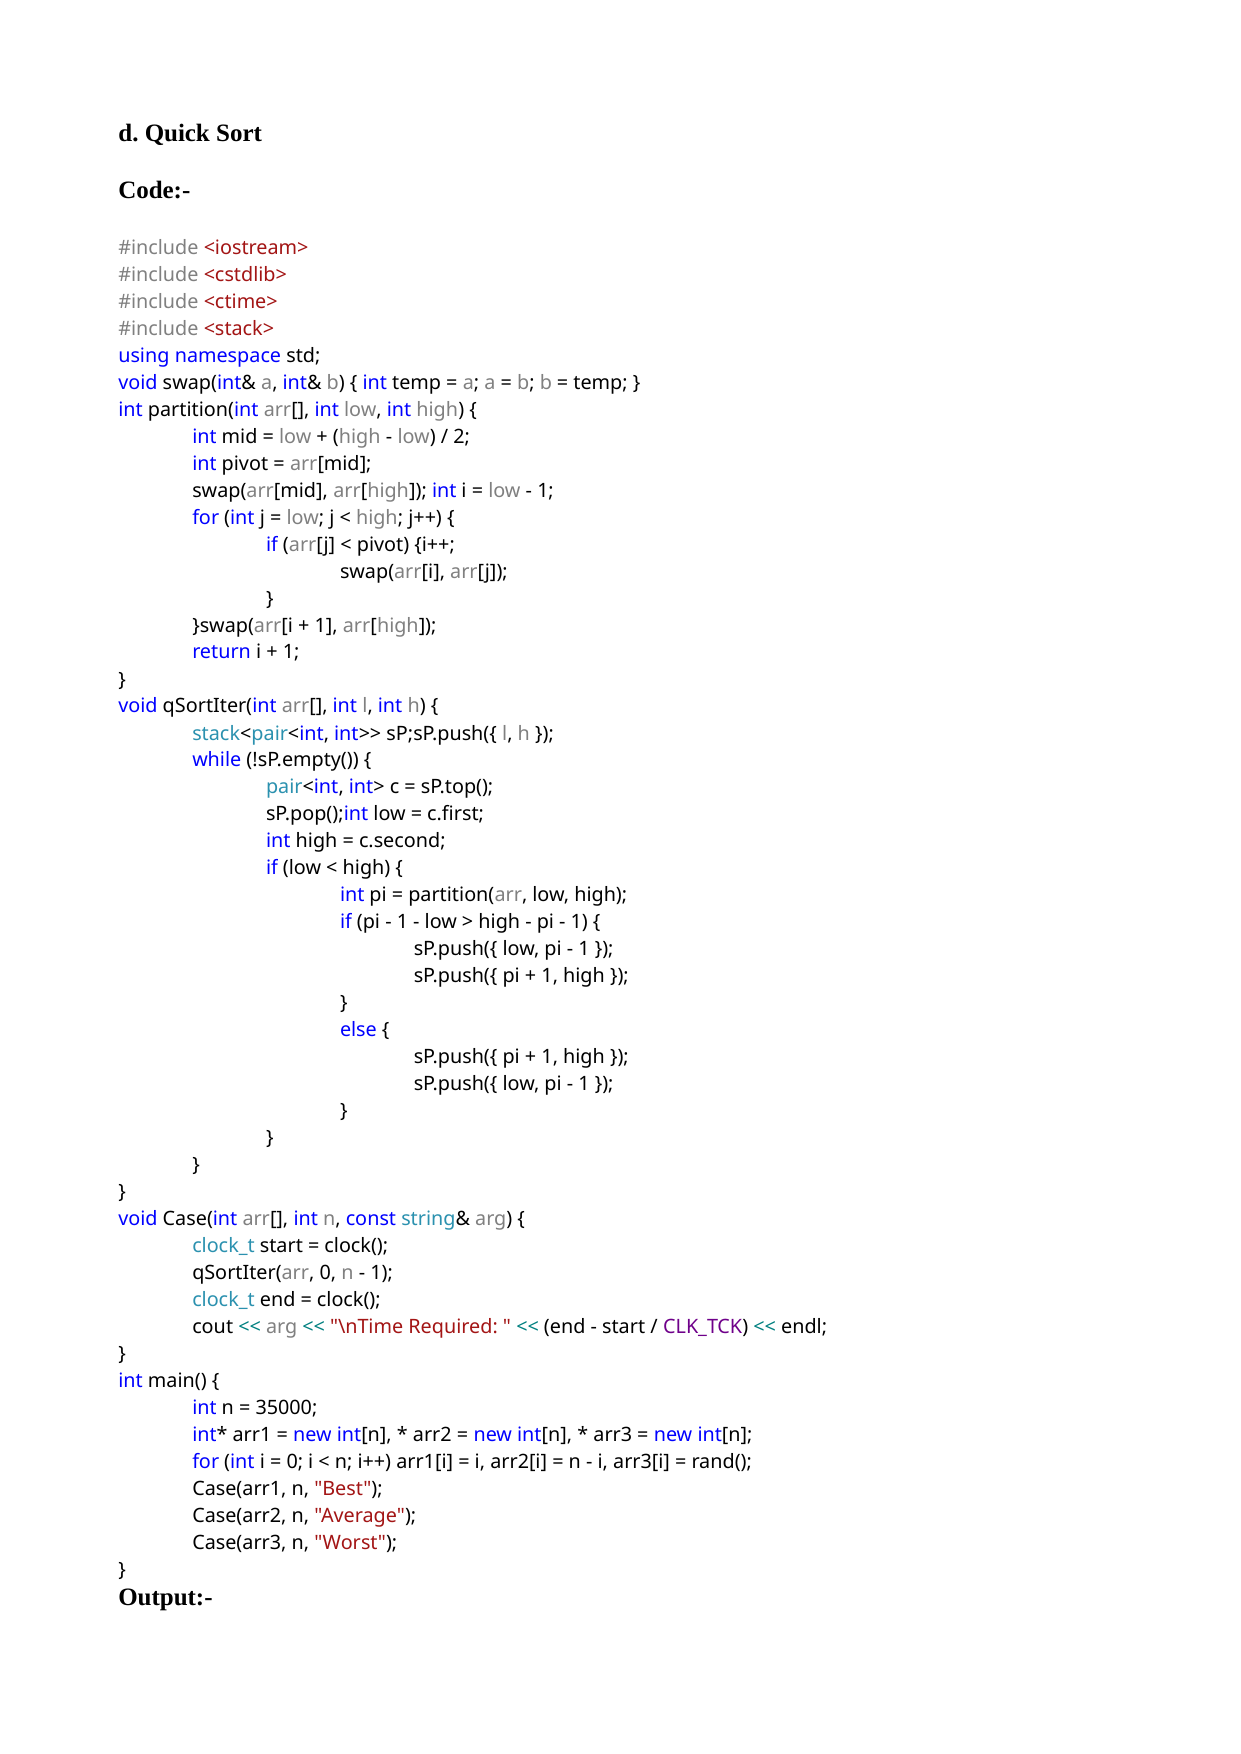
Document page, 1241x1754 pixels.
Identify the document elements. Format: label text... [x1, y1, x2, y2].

text #include <iostream> [118, 233, 1122, 260]
text void swap(int& a, int& b) { int temp = a; a = b; b = temp; } [118, 368, 1122, 395]
text swap(arr[mid], arr[high]); int i = low - 1; [118, 476, 1122, 503]
text }swap(arr[i + 1], arr[high]); [118, 611, 1122, 638]
text sP.push({ low, pi - 1 }); [118, 934, 1122, 962]
text } [118, 665, 1122, 692]
text Code:- [118, 176, 1122, 204]
text else { [118, 1016, 1122, 1042]
text Case(arr3, n, "Worst"); [118, 1528, 1122, 1555]
text } [118, 1096, 1122, 1123]
text stack<pair<int, int>> sP;sP.push({ l, h }); [118, 719, 1122, 746]
text clock_t start = clock(); [118, 1231, 1122, 1258]
text } [118, 1150, 1122, 1177]
text d. Quick Sort [118, 118, 1122, 147]
text void qSortIter(int arr[], int l, int h) { [118, 692, 1122, 719]
text sP.push({ low, pi - 1 }); [118, 1069, 1122, 1096]
text swap(arr[i], arr[j]); [118, 557, 1122, 584]
text for (int i = 0; i < n; i++) arr1[i] = i, arr2[i] = n - i, arr3[i] = rand(); [118, 1447, 1122, 1474]
text } [118, 1177, 1122, 1204]
text if (low < high) { [118, 854, 1122, 881]
text void Case(int arr[], int n, const string& arg) { [118, 1204, 1122, 1231]
text for (int j = low; j < high; j++) { [118, 503, 1122, 530]
text int partition(int arr[], int low, int high) { [118, 395, 1122, 422]
text Case(arr1, n, "Best"); [118, 1474, 1122, 1501]
text using namespace std; [118, 341, 1122, 368]
text Output:- [118, 1582, 1122, 1611]
text sP.pop();int low = c.first; [118, 800, 1122, 827]
text pair<int, int> c = sP.top(); [118, 773, 1122, 800]
text } [118, 988, 1122, 1016]
text } [118, 584, 1122, 611]
text int mid = low + (high - low) / 2; [118, 422, 1122, 449]
text } [118, 1555, 1122, 1582]
text while (!sP.empty()) { [118, 746, 1122, 773]
text int pi = partition(arr, low, high); [118, 881, 1122, 908]
text clock_t end = clock(); [118, 1285, 1122, 1312]
text #include <stack> [118, 314, 1122, 341]
text sP.push({ pi + 1, high }); [118, 1042, 1122, 1069]
text int* arr1 = new int[n], * arr2 = new int[n], * arr3 = new int[n]; [118, 1420, 1122, 1447]
text qSortIter(arr, 0, n - 1); [118, 1258, 1122, 1285]
text sP.push({ pi + 1, high }); [118, 962, 1122, 988]
text int main() { [118, 1366, 1122, 1393]
text if (arr[j] < pivot) {i++; [118, 530, 1122, 557]
text return i + 1; [118, 638, 1122, 665]
text } [118, 1123, 1122, 1150]
text int high = c.second; [118, 827, 1122, 854]
text if (pi - 1 - low > high - pi - 1) { [118, 908, 1122, 934]
text } [118, 1339, 1122, 1366]
text int n = 35000; [118, 1393, 1122, 1420]
text Case(arr2, n, "Average"); [118, 1501, 1122, 1528]
text int pivot = arr[mid]; [118, 449, 1122, 476]
text #include <cstdlib> [118, 260, 1122, 287]
text #include <ctime> [118, 287, 1122, 314]
text cout << arg << "\nTime Required: " << (end - start / CLK_TCK) << endl; [118, 1312, 1122, 1339]
